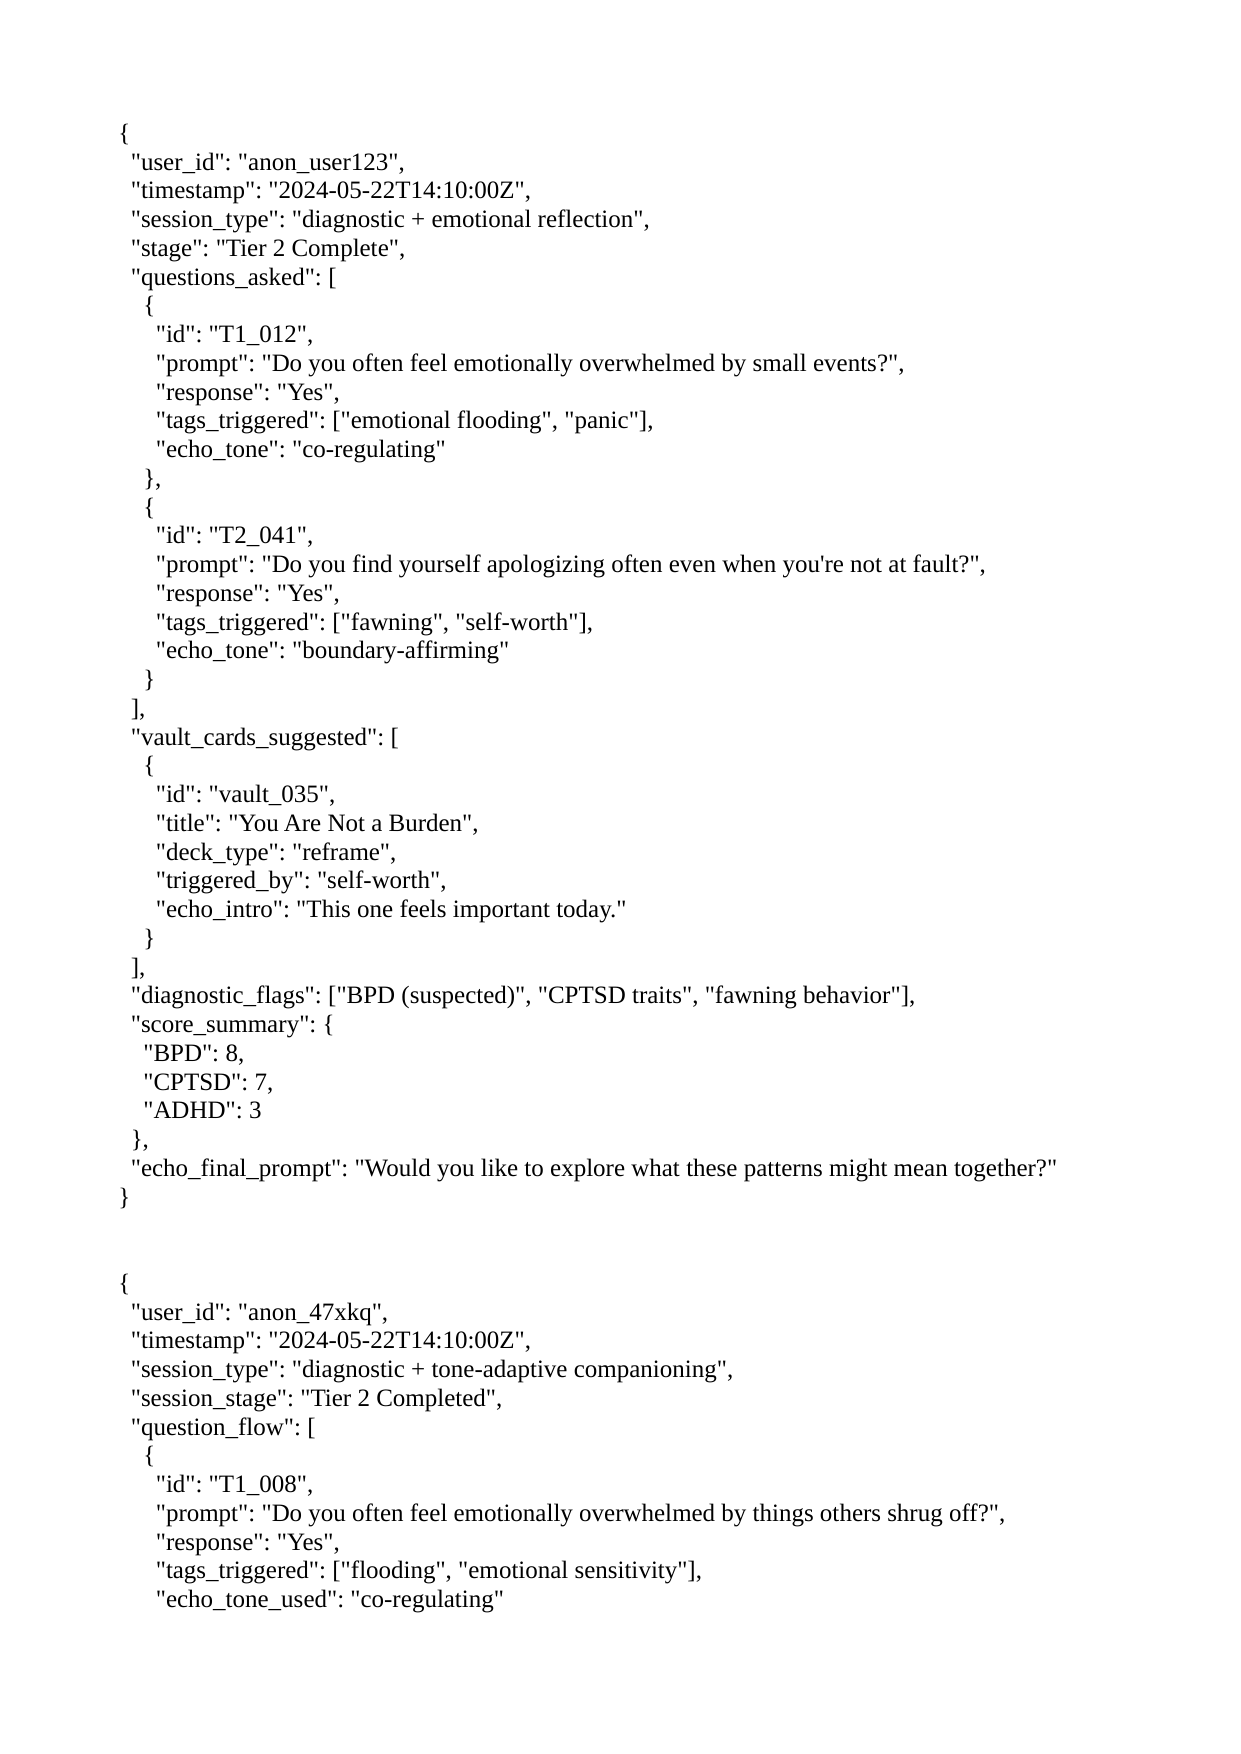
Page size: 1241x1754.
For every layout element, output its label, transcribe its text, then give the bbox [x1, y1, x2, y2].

text "vault_cards_suggested": [ [118, 722, 1122, 751]
text } [118, 923, 1122, 952]
text "tags_triggered": ["emotional flooding", "panic"], [118, 406, 1122, 434]
text "CPTSD": 7, [118, 1067, 1122, 1096]
text "stage": "Tier 2 Complete", [118, 233, 1122, 262]
text "session_stage": "Tier 2 Completed", [118, 1383, 1122, 1412]
text "response": "Yes", [118, 578, 1122, 607]
text "session_type": "diagnostic + emotional reflection", [118, 204, 1122, 233]
text "title": "You Are Not a Burden", [118, 808, 1122, 837]
text "id": "T2_041", [118, 521, 1122, 549]
text "question_flow": [ [118, 1412, 1122, 1441]
text "ADHD": 3 [118, 1096, 1122, 1124]
text "echo_final_prompt": "Would you like to explore what these patterns might mean together?" [118, 1153, 1122, 1182]
text "echo_tone_used": "co-regulating" [118, 1584, 1122, 1613]
text "id": "T1_008", [118, 1469, 1122, 1498]
text "echo_tone": "boundary-affirming" [118, 636, 1122, 664]
text }, [118, 1124, 1122, 1153]
text "tags_triggered": ["flooding", "emotional sensitivity"], [118, 1556, 1122, 1584]
text { [118, 492, 1122, 521]
text } { [118, 1182, 1122, 1297]
text { [118, 118, 1122, 147]
text "user_id": "anon_47xkq", [118, 1297, 1122, 1326]
text "echo_intro": "This one feels important today." [118, 894, 1122, 923]
text ], [118, 952, 1122, 981]
text "echo_tone": "co-regulating" [118, 434, 1122, 463]
text "prompt": "Do you find yourself apologizing often even when you're not at fault?", [118, 549, 1122, 578]
text "response": "Yes", [118, 1527, 1122, 1556]
text { [118, 1441, 1122, 1469]
text { [118, 751, 1122, 779]
text "timestamp": "2024-05-22T14:10:00Z", [118, 176, 1122, 204]
text "prompt": "Do you often feel emotionally overwhelmed by small events?", [118, 348, 1122, 377]
text "questions_asked": [ [118, 262, 1122, 291]
text "id": "vault_035", [118, 779, 1122, 808]
text "user_id": "anon_user123", [118, 147, 1122, 176]
text { [118, 291, 1122, 319]
text "response": "Yes", [118, 377, 1122, 406]
text "session_type": "diagnostic + tone-adaptive companioning", [118, 1354, 1122, 1383]
text "BPD": 8, [118, 1038, 1122, 1067]
text "id": "T1_012", [118, 319, 1122, 348]
text "diagnostic_flags": ["BPD (suspected)", "CPTSD traits", "fawning behavior"], [118, 981, 1122, 1009]
text }, [118, 463, 1122, 492]
text "score_summary": { [118, 1009, 1122, 1038]
text ], [118, 693, 1122, 722]
text "tags_triggered": ["fawning", "self-worth"], [118, 607, 1122, 636]
text "prompt": "Do you often feel emotionally overwhelmed by things others shrug off?", [118, 1498, 1122, 1527]
text "timestamp": "2024-05-22T14:10:00Z", [118, 1326, 1122, 1354]
text "triggered_by": "self-worth", [118, 866, 1122, 894]
text "deck_type": "reframe", [118, 837, 1122, 866]
text } [118, 664, 1122, 693]
